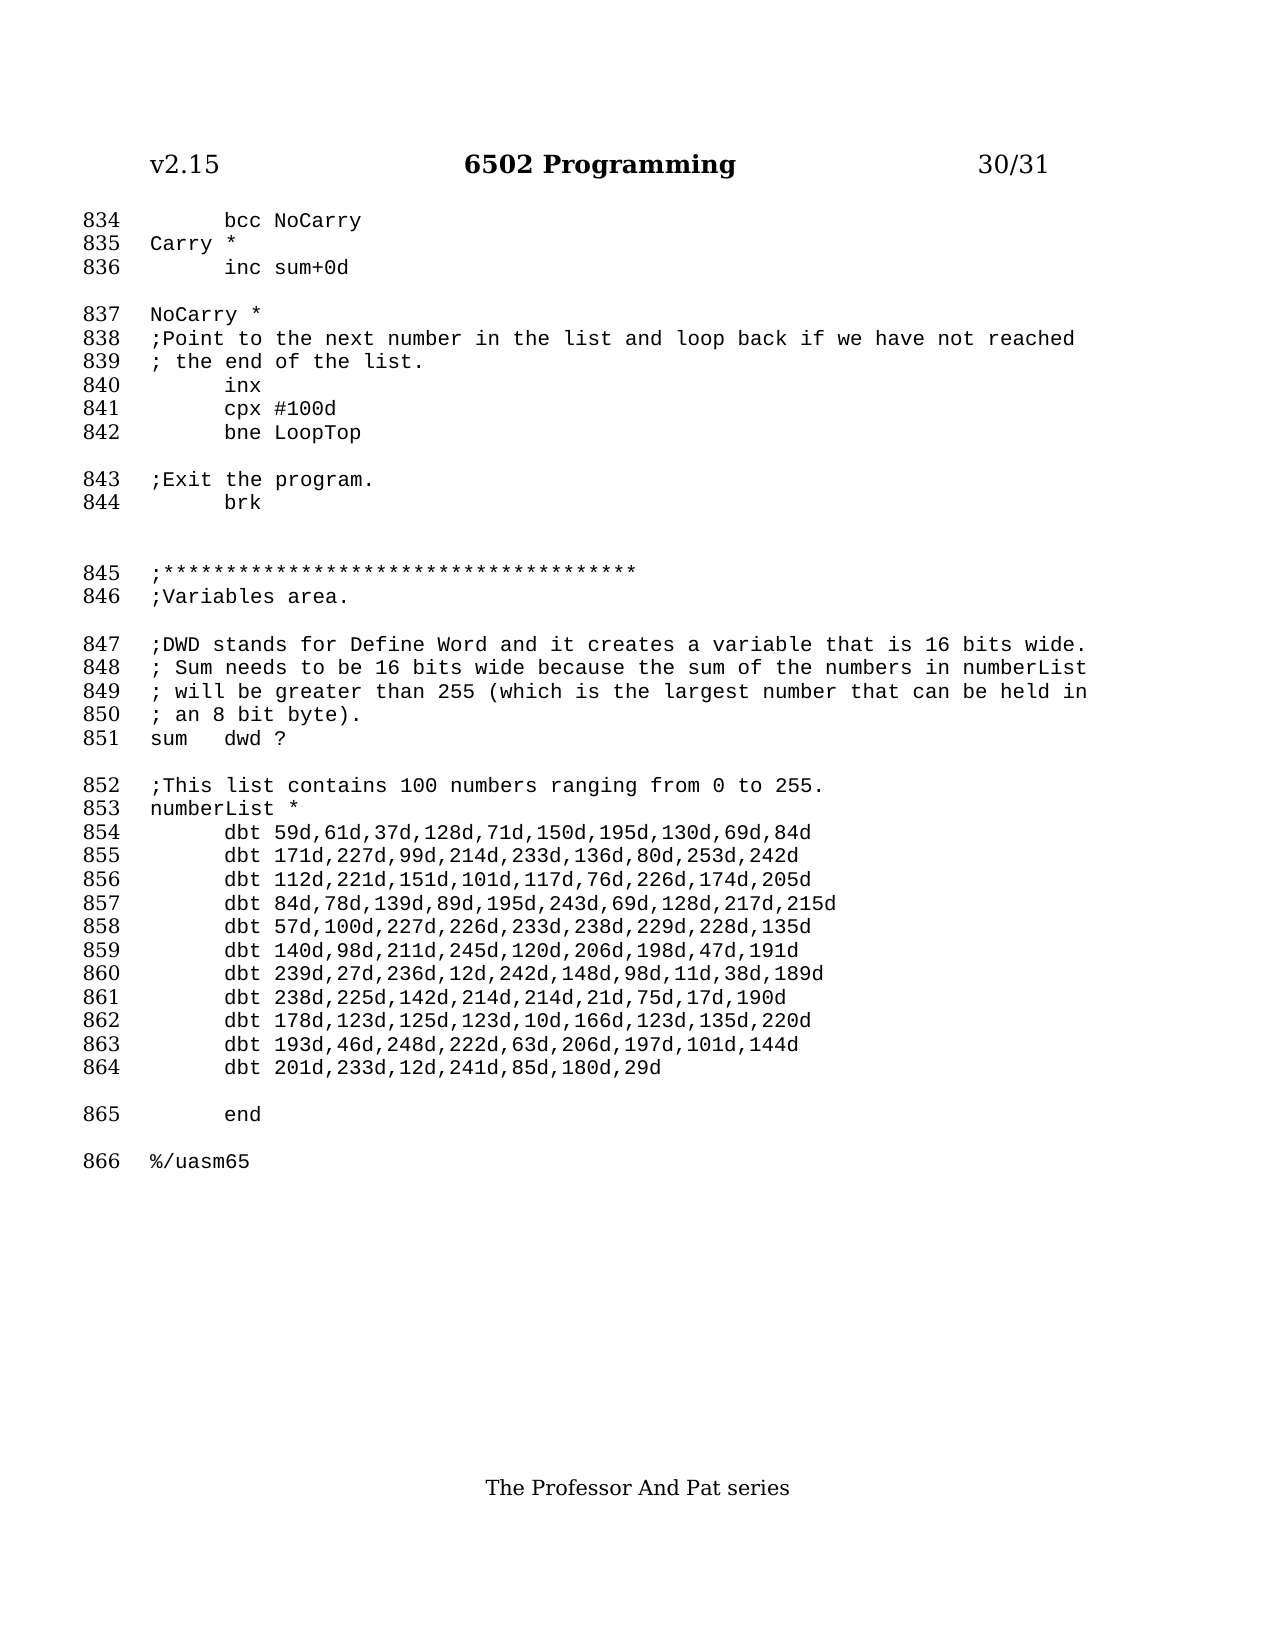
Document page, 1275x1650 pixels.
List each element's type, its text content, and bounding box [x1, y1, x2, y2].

text dbt 57d,100d,227d,226d,233d,238d,229d,228d,135d [150, 916, 1125, 940]
text brk [150, 492, 1125, 516]
text dbt 84d,78d,139d,89d,195d,243d,69d,128d,217d,215d [150, 893, 1125, 916]
text dbt 140d,98d,211d,245d,120d,206d,198d,47d,191d [150, 940, 1125, 963]
text ;Exit the program. [150, 469, 1125, 492]
text ; will be greater than 255 (which is the largest number that can be held in [150, 681, 1125, 704]
text dbt 112d,221d,151d,101d,117d,76d,226d,174d,205d [150, 869, 1125, 893]
text cpx #100d [150, 398, 1125, 422]
text end [150, 1104, 1125, 1128]
text dbt 201d,233d,12d,241d,85d,180d,29d [150, 1057, 1125, 1081]
text numberList * [150, 798, 1125, 822]
text Carry * [150, 233, 1125, 257]
text bcc NoCarry [150, 210, 1125, 233]
text dbt 238d,225d,142d,214d,214d,21d,75d,17d,190d [150, 987, 1125, 1010]
text ; an 8 bit byte). [150, 704, 1125, 728]
text ;************************************** [150, 563, 1125, 587]
text ;Point to the next number in the list and loop back if we have not reached [150, 328, 1125, 351]
text dbt 239d,27d,236d,12d,242d,148d,98d,11d,38d,189d [150, 963, 1125, 987]
text sum dwd ? [150, 728, 1125, 751]
text inx [150, 375, 1125, 398]
text dbt 178d,123d,125d,123d,10d,166d,123d,135d,220d [150, 1010, 1125, 1034]
text ;DWD stands for Define Word and it creates a variable that is 16 bits wide. [150, 634, 1125, 657]
text ;This list contains 100 numbers ranging from 0 to 255. [150, 775, 1125, 798]
text bne LoopTop [150, 422, 1125, 445]
text ;Variables area. [150, 587, 1125, 610]
text inc sum+0d [150, 257, 1125, 281]
text %/uasm65 [150, 1152, 1125, 1175]
text dbt 171d,227d,99d,214d,233d,136d,80d,253d,242d [150, 846, 1125, 869]
text ; the end of the list. [150, 351, 1125, 375]
text ; Sum needs to be 16 bits wide because the sum of the numbers in numberList [150, 657, 1125, 681]
text NoCarry * [150, 304, 1125, 328]
text dbt 59d,61d,37d,128d,71d,150d,195d,130d,69d,84d [150, 822, 1125, 846]
text dbt 193d,46d,248d,222d,63d,206d,197d,101d,144d [150, 1034, 1125, 1057]
